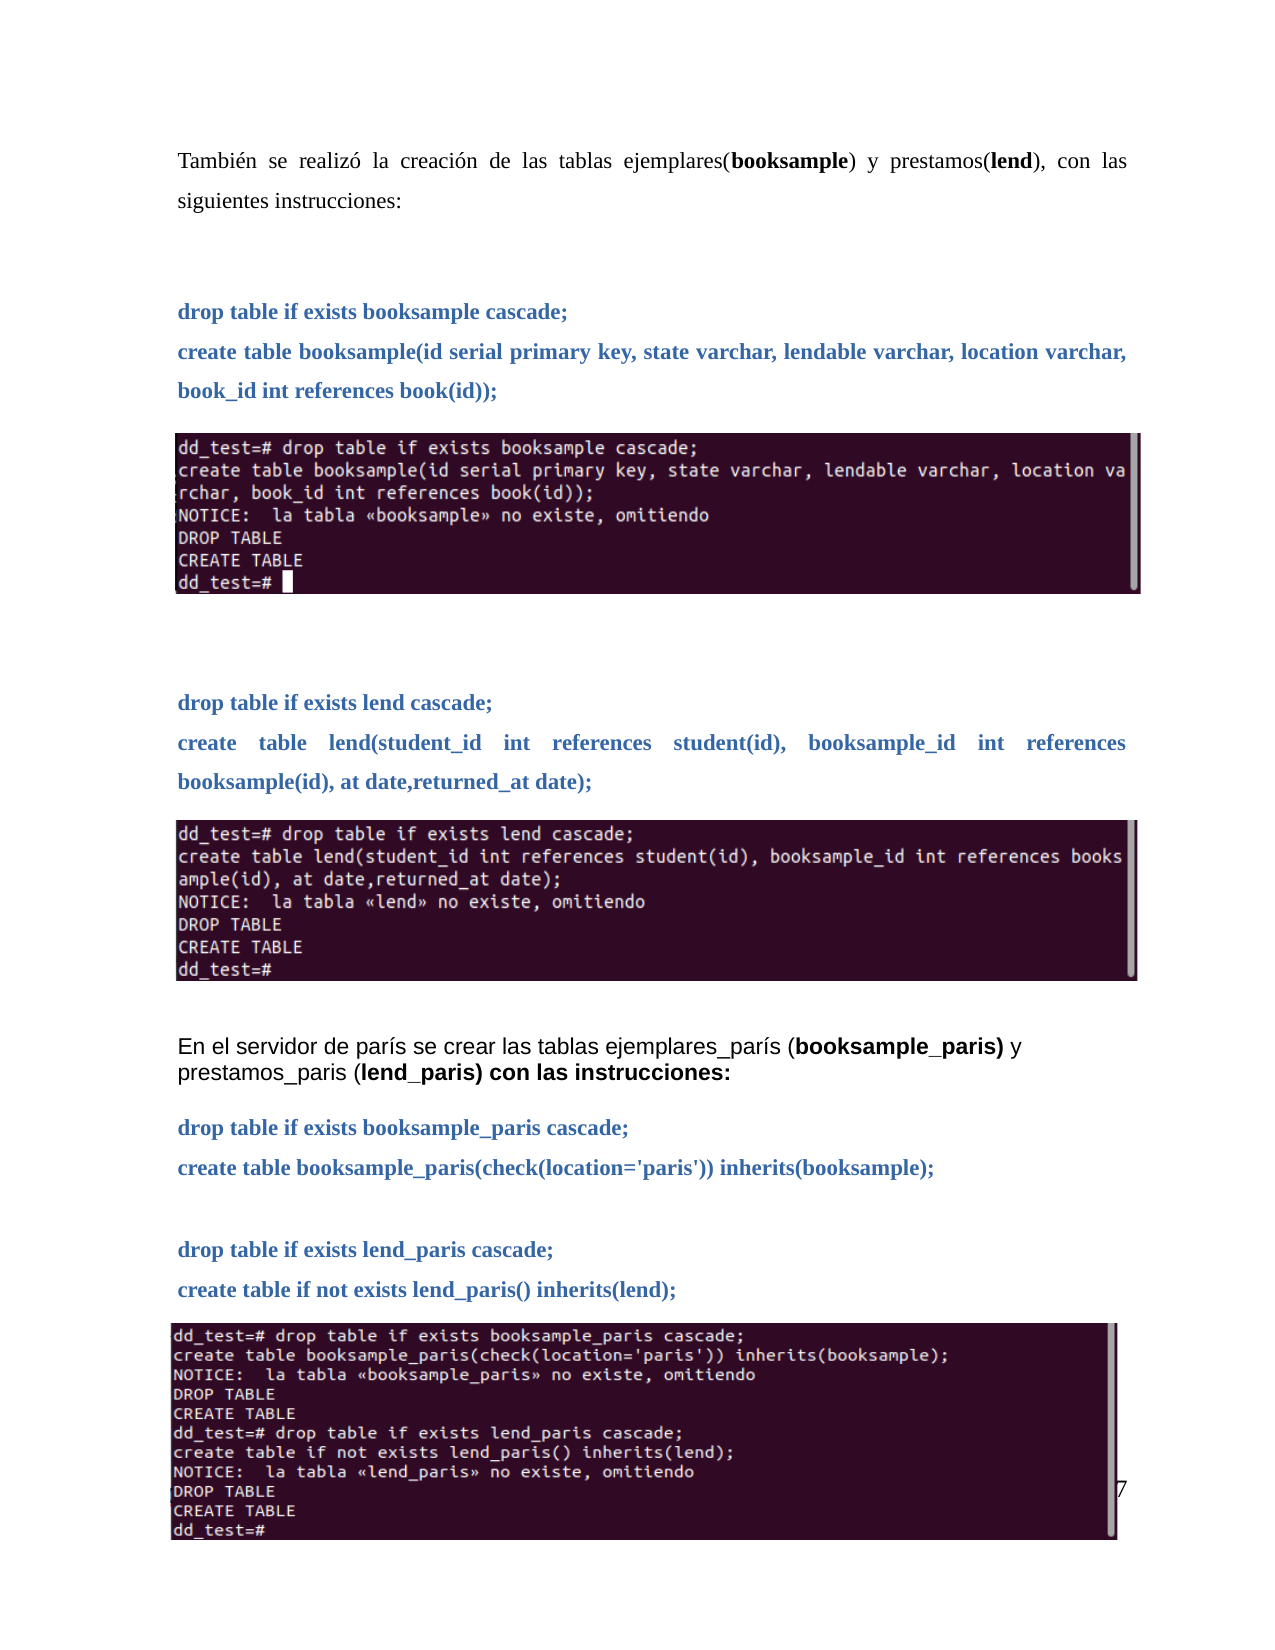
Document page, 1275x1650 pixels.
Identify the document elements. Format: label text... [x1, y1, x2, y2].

text create table lend(student_id int references student(id), booksample_id int references booksample(id), at date,returned_at date); [177, 729, 1127, 795]
picture [170, 1323, 1118, 1540]
text create table if not exists lend_paris() inherits(lend); [177, 1276, 1127, 1302]
text drop table if exists lend_paris cascade; [177, 1236, 1127, 1263]
text drop table if exists lend cascade; [177, 689, 1127, 716]
text drop table if exists booksample cascade; [177, 298, 1127, 325]
text En el servidor de parís se crear las tablas ejemplares_parís (booksample_paris) y prestamos_paris (lend_paris) con las instrucciones: [177, 1033, 1127, 1086]
text create table booksample_paris(check(location='paris')) inherits(booksample); [177, 1154, 1127, 1180]
text create table booksample(id serial primary key, state varchar, lendable varchar, location varchar, book_id int references book(id)); [177, 338, 1127, 404]
text drop table if exists booksample_paris cascade; [177, 1114, 1127, 1141]
picture [175, 433, 1141, 594]
picture [175, 820, 1138, 981]
text También se realizó la creación de las tablas ejemplares(booksample) y prestamos(lend), con las siguientes instrucciones: [177, 148, 1127, 213]
